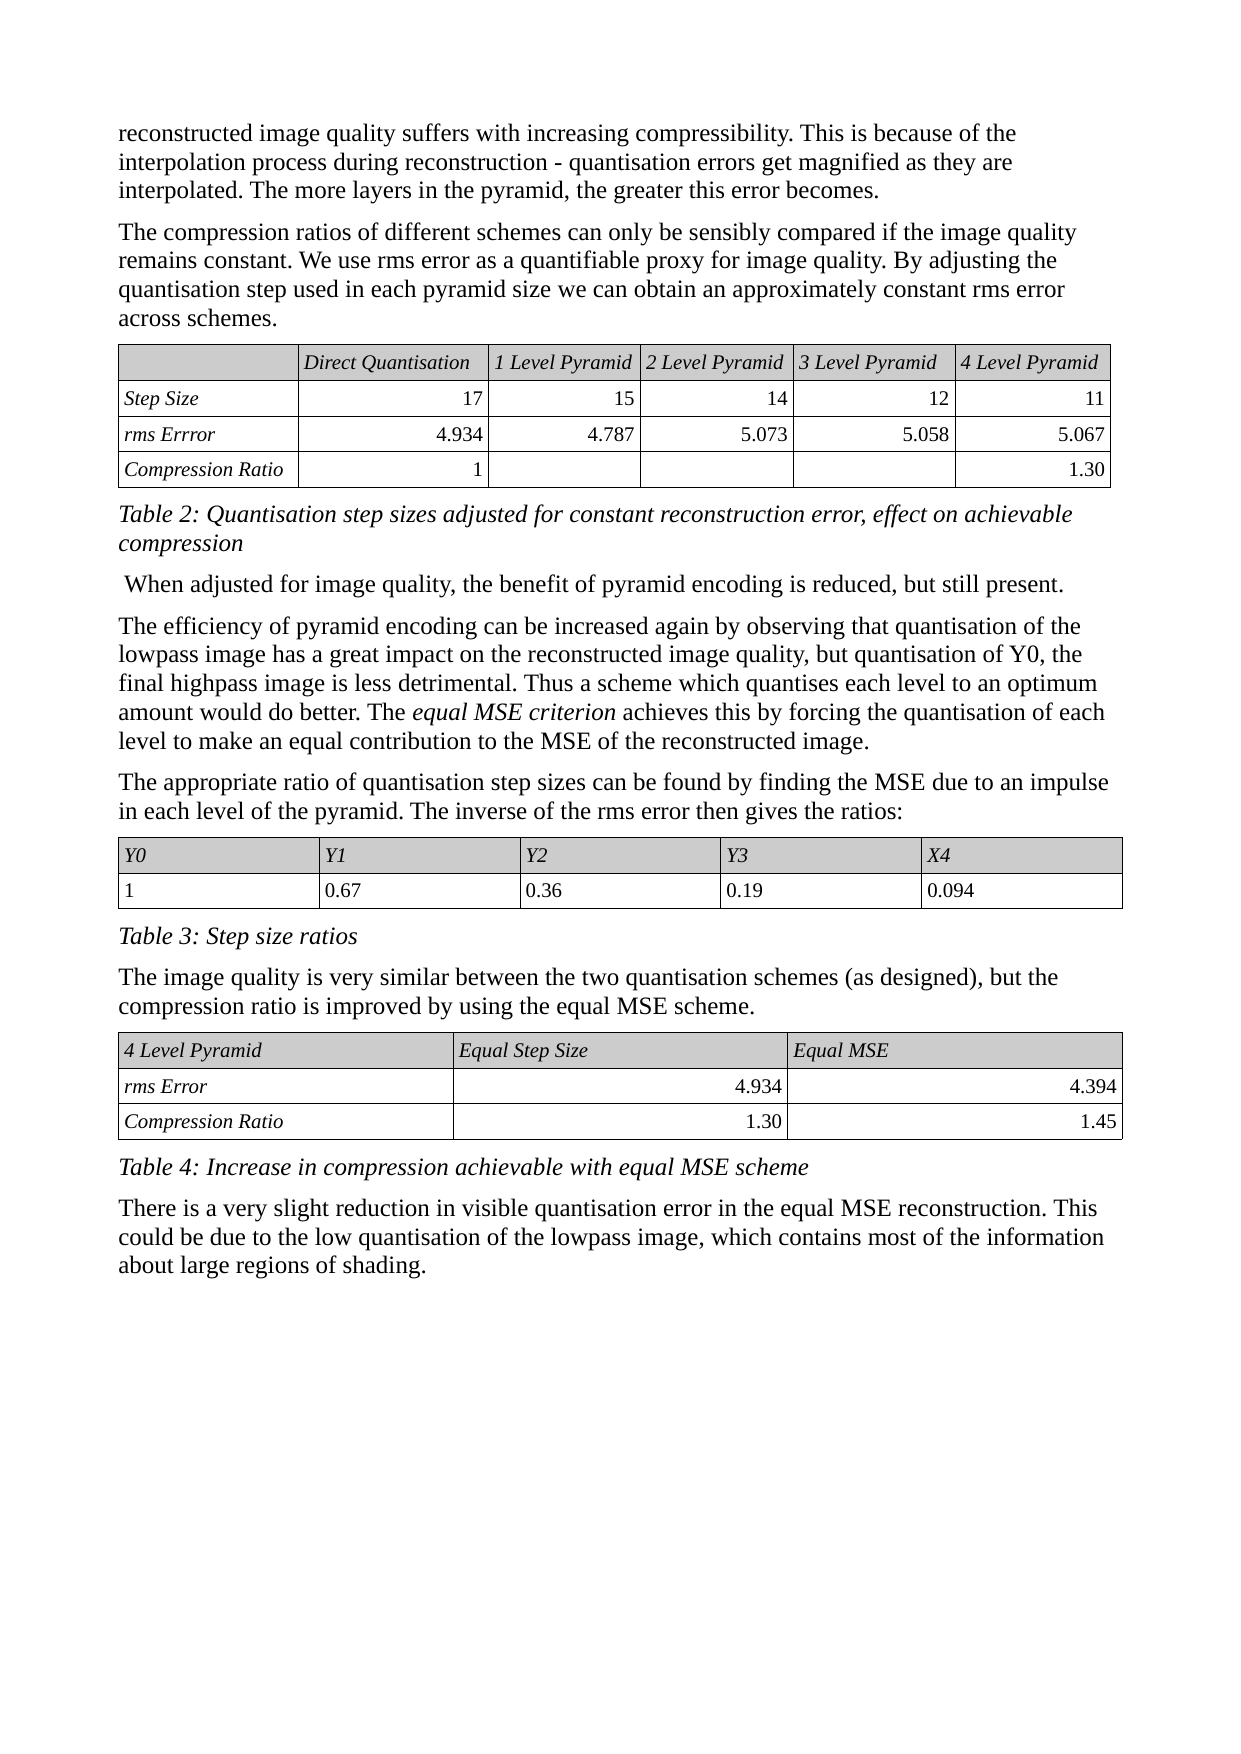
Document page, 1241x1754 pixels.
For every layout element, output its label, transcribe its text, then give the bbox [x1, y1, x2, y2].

table_header 4 Level Pyramid [956, 345, 1110, 380]
table_header Y1 [320, 838, 520, 873]
text When adjusted for image quality, the benefit of pyramid encoding is reduced, but still present. [118, 569, 1122, 598]
table_cell 0.67 [320, 874, 520, 908]
table_cell Compression Ratio [119, 1104, 453, 1139]
table_cell 14 [641, 381, 793, 416]
table_header Equal MSE [788, 1033, 1122, 1068]
table_header Y2 [521, 838, 720, 873]
table_cell 1 [119, 874, 319, 908]
table_cell [489, 452, 640, 487]
text There is a very slight reduction in visible quantisation error in the equal MSE reconstruction. This could be due to the low quantisation of the lowpass image, which contains most of the information about large regions of shading. [118, 1193, 1122, 1279]
table_cell 4.787 [489, 417, 640, 451]
table_cell 0.36 [521, 874, 720, 908]
table_cell rms Error [119, 1069, 453, 1103]
table_header Y0 [119, 838, 319, 873]
table_cell 1.30 [454, 1104, 787, 1139]
text The appropriate ratio of quantisation step sizes can be found by finding the MSE due to an impulse in each level of the pyramid. The inverse of the rms error then gives the ratios: [118, 767, 1122, 824]
text The efficiency of pyramid encoding can be increased again by observing that quantisation of the lowpass image has a great impact on the reconstructed image quality, but quantisation of Y0, the final highpass image is less detrimental. Thus a scheme which quantises each level to an optimum amount would do better. The equal MSE criterion achieves this by forcing the quantisation of each level to make an equal contribution to the MSE of the reconstructed image. [118, 611, 1122, 754]
table_cell Compression Ratio [119, 452, 298, 487]
text Table 3: Step size ratios [118, 921, 1122, 949]
table_header 3 Level Pyramid [794, 345, 955, 380]
table_header Direct Quantisation [299, 345, 488, 380]
text reconstructed image quality suffers with increasing compressibility. This is because of the interpolation process during reconstruction - quantisation errors get magnified as they are interpolated. The more layers in the pyramid, the greater this error becomes. [118, 118, 1122, 204]
text The compression ratios of different schemes can only be sensibly compared if the image quality remains constant. We use rms error as a quantifiable proxy for image quality. By adjusting the quantisation step used in each pyramid size we can obtain an approximately constant rms error across schemes. [118, 217, 1122, 332]
text Table 4: Increase in compression achievable with equal MSE scheme [118, 1152, 1122, 1180]
table_header 1 Level Pyramid [489, 345, 640, 380]
table_cell 0.094 [922, 874, 1122, 908]
table_cell 1 [299, 452, 488, 487]
table_header Y3 [721, 838, 921, 873]
table_header 4 Level Pyramid [119, 1033, 453, 1068]
table_cell 12 [794, 381, 955, 416]
table_cell Step Size [119, 381, 298, 416]
table_cell 4.934 [299, 417, 488, 451]
table_cell 5.073 [641, 417, 793, 451]
table_cell 17 [299, 381, 488, 416]
table_header [119, 345, 298, 380]
table_cell 4.394 [788, 1069, 1122, 1103]
table_header Equal Step Size [454, 1033, 787, 1068]
table_header 2 Level Pyramid [641, 345, 793, 380]
table_cell 1.45 [788, 1104, 1122, 1139]
table_cell 5.058 [794, 417, 955, 451]
text The image quality is very similar between the two quantisation schemes (as designed), but the compression ratio is improved by using the equal MSE scheme. [118, 962, 1122, 1019]
table_cell 15 [489, 381, 640, 416]
text Table 2: Quantisation step sizes adjusted for constant reconstruction error, effect on achievable compression [118, 499, 1122, 557]
table_cell [641, 452, 793, 487]
table_cell 0.19 [721, 874, 921, 908]
table_cell 5.067 [956, 417, 1110, 451]
table_cell 11 [956, 381, 1110, 416]
table_header X4 [922, 838, 1122, 873]
table_cell rms Errror [119, 417, 298, 451]
table_cell 4.934 [454, 1069, 787, 1103]
table_cell [794, 452, 955, 487]
table_cell 1.30 [956, 452, 1110, 487]
